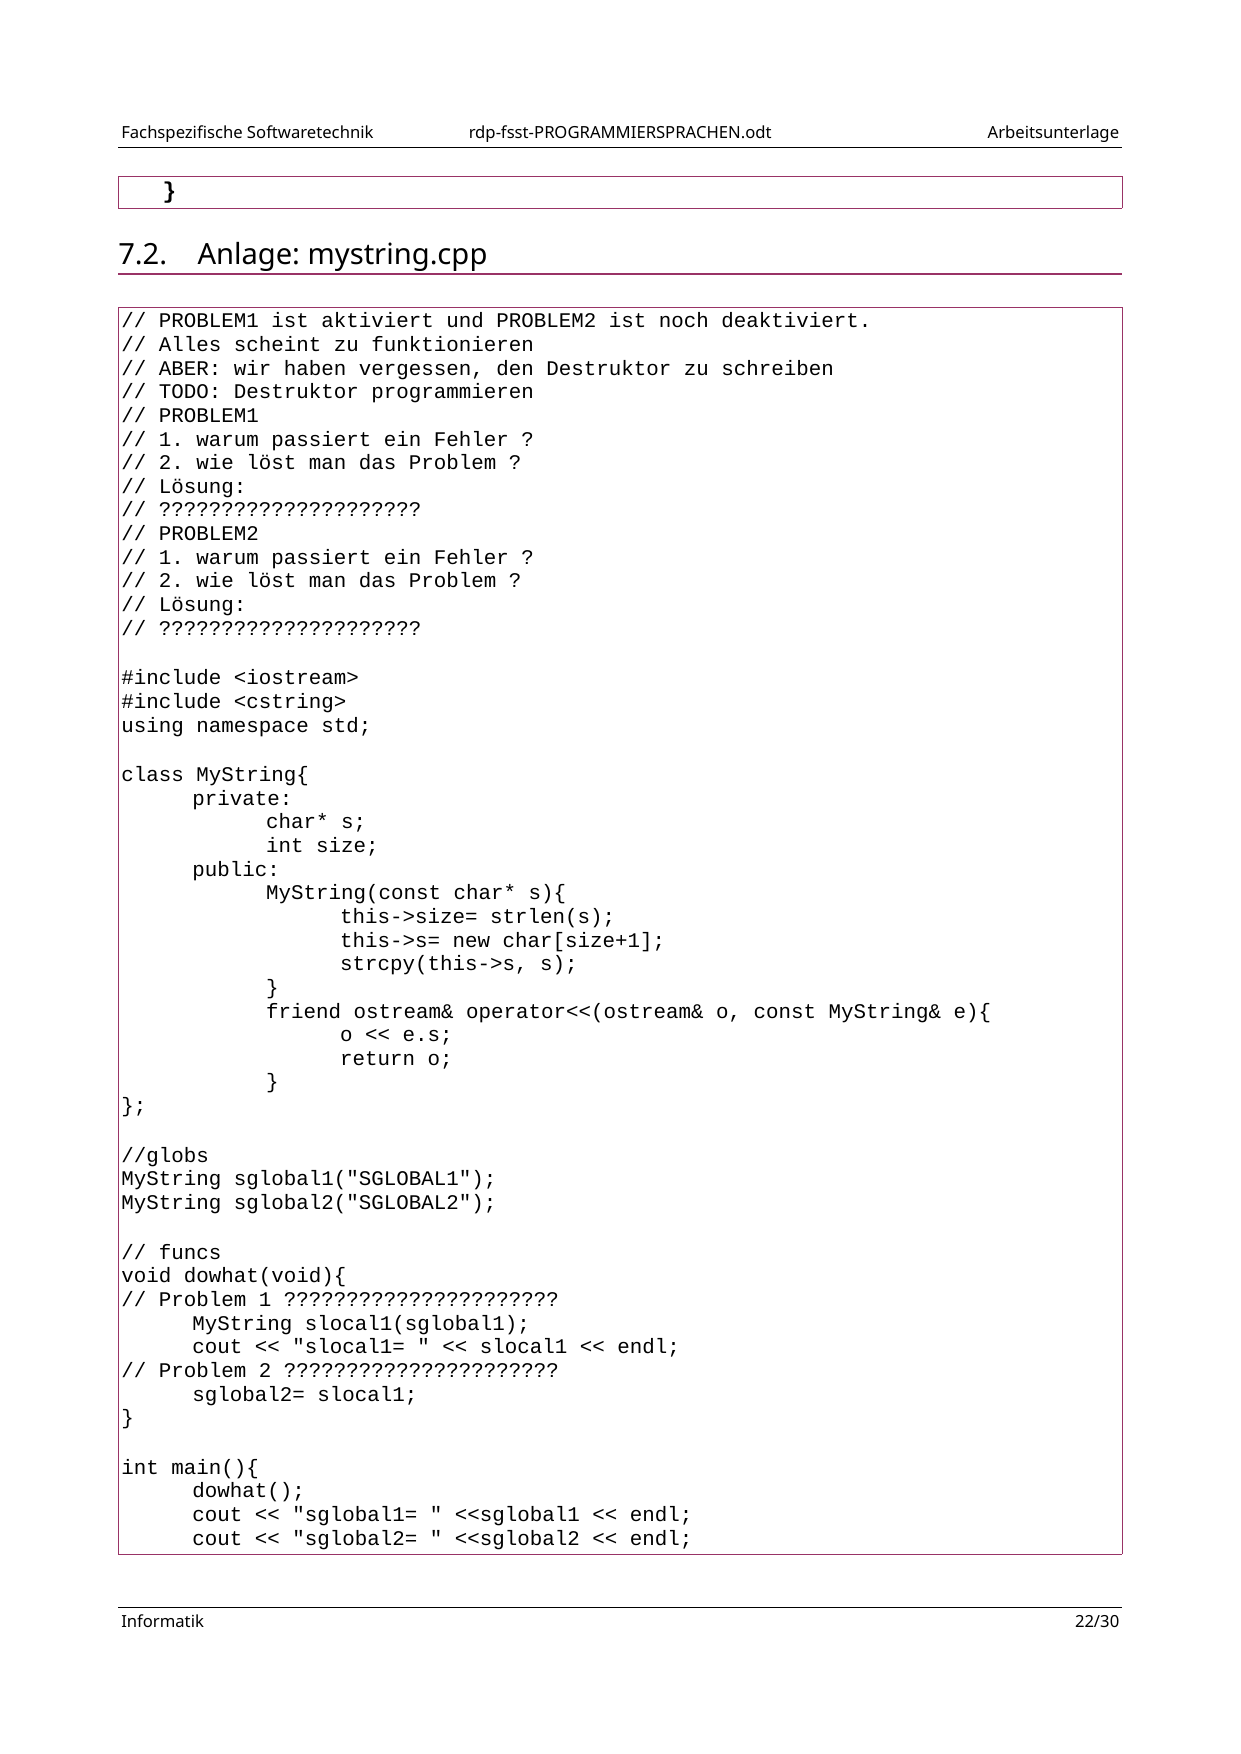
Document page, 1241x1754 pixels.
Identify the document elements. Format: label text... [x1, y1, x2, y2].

text // ????????????????????? [119, 615, 1122, 638]
text // 2. wie löst man das Problem ? [119, 449, 1122, 473]
text using namespace std; [119, 712, 1122, 735]
text char* s; [119, 808, 1122, 832]
text MyString(const char* s){ [119, 879, 1122, 903]
text // 1. warum passiert ein Fehler ? [119, 426, 1122, 449]
text MyString sglobal2("SGLOBAL2"); [119, 1189, 1122, 1213]
text // 1. warum passiert ein Fehler ? [119, 544, 1122, 567]
text #include <cstring> [119, 688, 1122, 712]
text // Problem 2 ?????????????????????? [119, 1357, 1122, 1381]
text #include <iostream> [119, 664, 1122, 688]
text } [119, 177, 1122, 208]
text cout << "sglobal2= " <<sglobal2 << endl; [119, 1525, 1122, 1554]
text // PROBLEM1 [119, 402, 1122, 426]
text MyString sglobal1("SGLOBAL1"); [119, 1165, 1122, 1189]
text return o; [119, 1045, 1122, 1068]
text } [119, 1068, 1122, 1092]
text private: [119, 785, 1122, 808]
text cout << "slocal1= " << slocal1 << endl; [119, 1333, 1122, 1357]
text o << e.s; [119, 1021, 1122, 1045]
text // TODO: Destruktor programmieren [119, 378, 1122, 402]
text void dowhat(void){ [119, 1262, 1122, 1286]
text this->size= strlen(s); [119, 903, 1122, 927]
text // Lösung: [119, 473, 1122, 496]
text //globs [119, 1142, 1122, 1165]
text // ABER: wir haben vergessen, den Destruktor zu schreiben [119, 354, 1122, 378]
text dowhat(); [119, 1477, 1122, 1501]
subtitle Anlage: mystring.cpp [118, 233, 1122, 273]
text this->s= new char[size+1]; [119, 927, 1122, 950]
text MyString slocal1(sglobal1); [119, 1309, 1122, 1333]
text // Problem 1 ?????????????????????? [119, 1286, 1122, 1309]
text // PROBLEM1 ist aktiviert und PROBLEM2 ist noch deaktiviert. [119, 308, 1122, 331]
text // PROBLEM2 [119, 520, 1122, 544]
text } [119, 974, 1122, 998]
text } [119, 1404, 1122, 1428]
text strcpy(this->s, s); [119, 950, 1122, 974]
text // 2. wie löst man das Problem ? [119, 567, 1122, 591]
text int size; [119, 832, 1122, 856]
text // funcs [119, 1239, 1122, 1262]
text cout << "sglobal1= " <<sglobal1 << endl; [119, 1501, 1122, 1525]
text friend ostream& operator<<(ostream& o, const MyString& e){ [119, 998, 1122, 1021]
text class MyString{ [119, 761, 1122, 785]
text // Lösung: [119, 591, 1122, 615]
text int main(){ [119, 1454, 1122, 1477]
text public: [119, 856, 1122, 879]
text // ????????????????????? [119, 496, 1122, 520]
text sglobal2= slocal1; [119, 1381, 1122, 1404]
text // Alles scheint zu funktionieren [119, 331, 1122, 354]
text }; [119, 1092, 1122, 1116]
